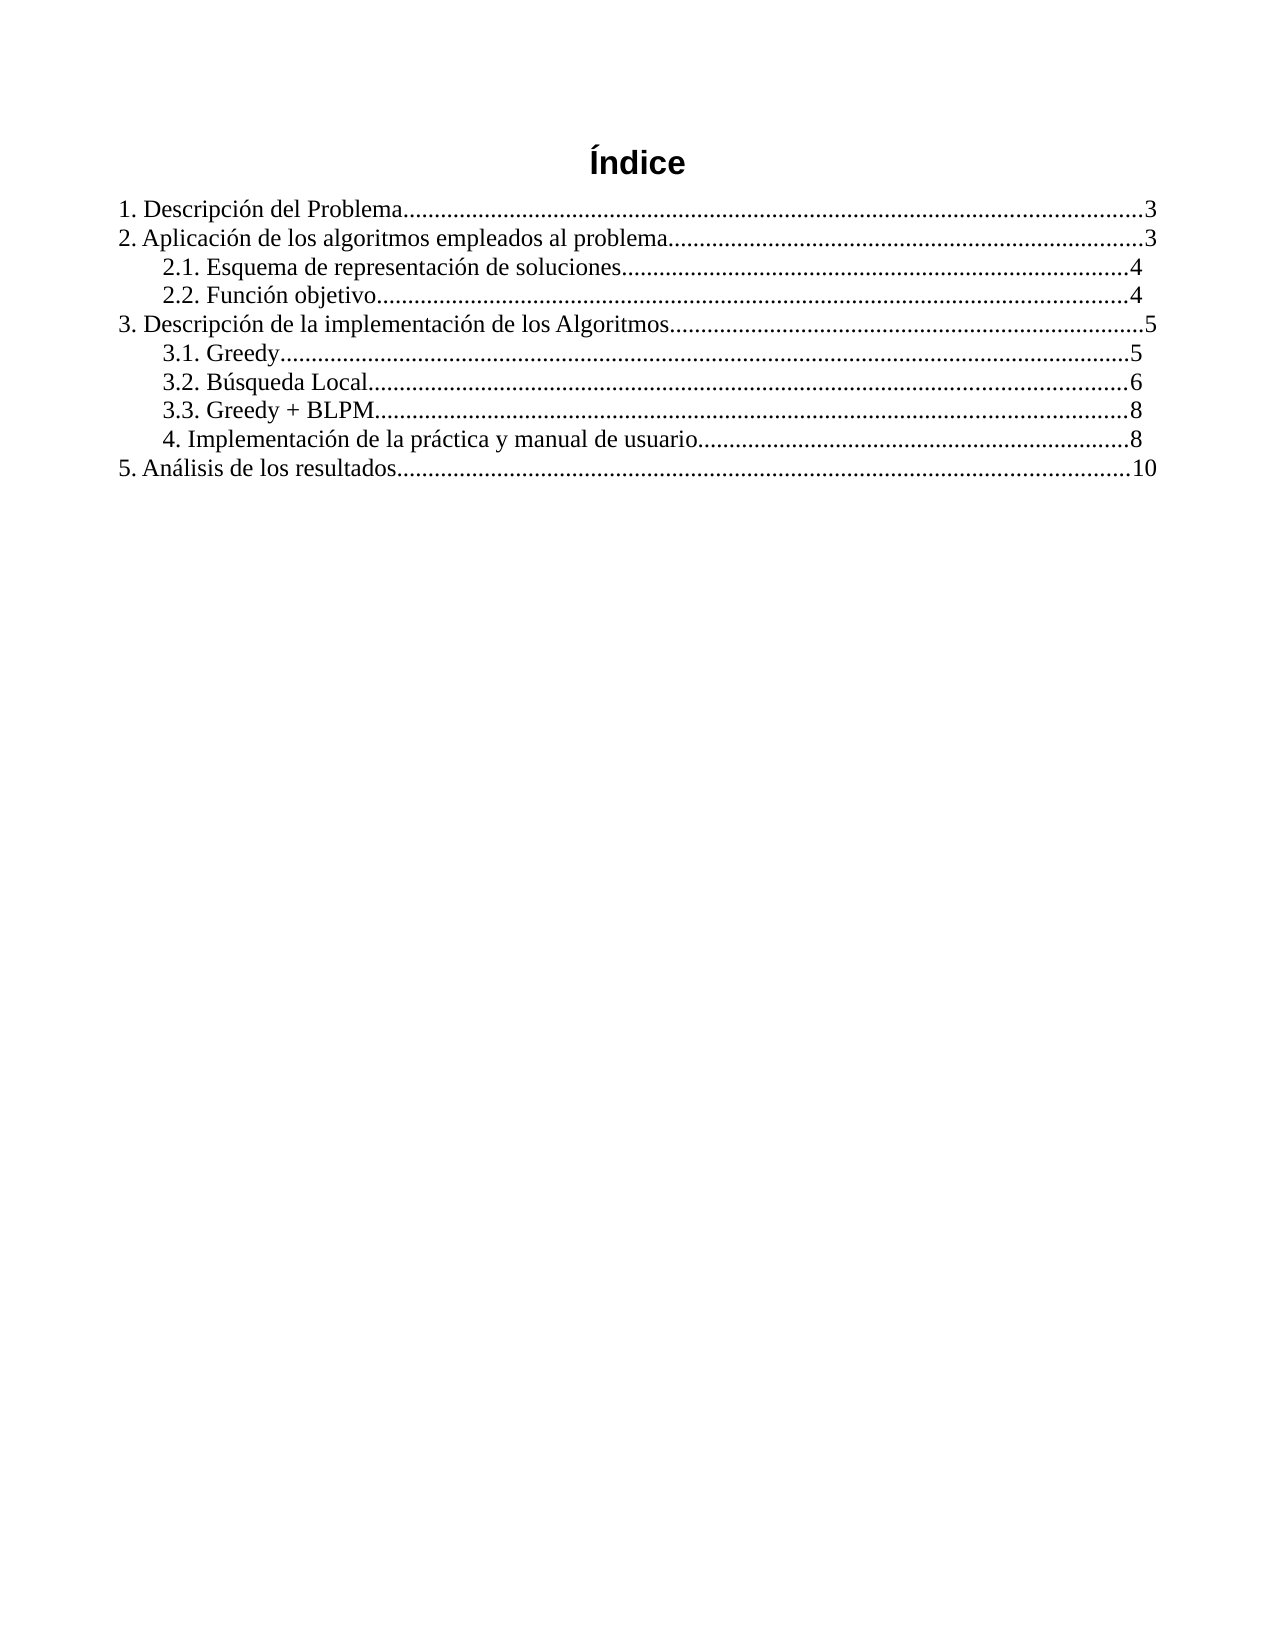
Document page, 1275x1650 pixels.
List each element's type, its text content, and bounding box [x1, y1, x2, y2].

subtitle Índice [118, 143, 1157, 182]
text 4. Implementación de la práctica y manual de usuario 8 [148, 424, 1157, 453]
text 3. Descripción de la implementación de los Algoritmos 5 [118, 309, 1157, 338]
text 2.2. Función objetivo 4 [148, 280, 1157, 309]
text 1. Descripción del Problema 3 [118, 194, 1157, 223]
text 2. Aplicación de los algoritmos empleados al problema 3 [118, 223, 1157, 252]
text 2.1. Esquema de representación de soluciones 4 [148, 252, 1157, 280]
text 3.3. Greedy + BLPM 8 [148, 395, 1157, 424]
text 5. Análisis de los resultados 10 [118, 453, 1157, 482]
text 3.1. Greedy 5 [148, 338, 1157, 367]
text 3.2. Búsqueda Local 6 [148, 367, 1157, 395]
